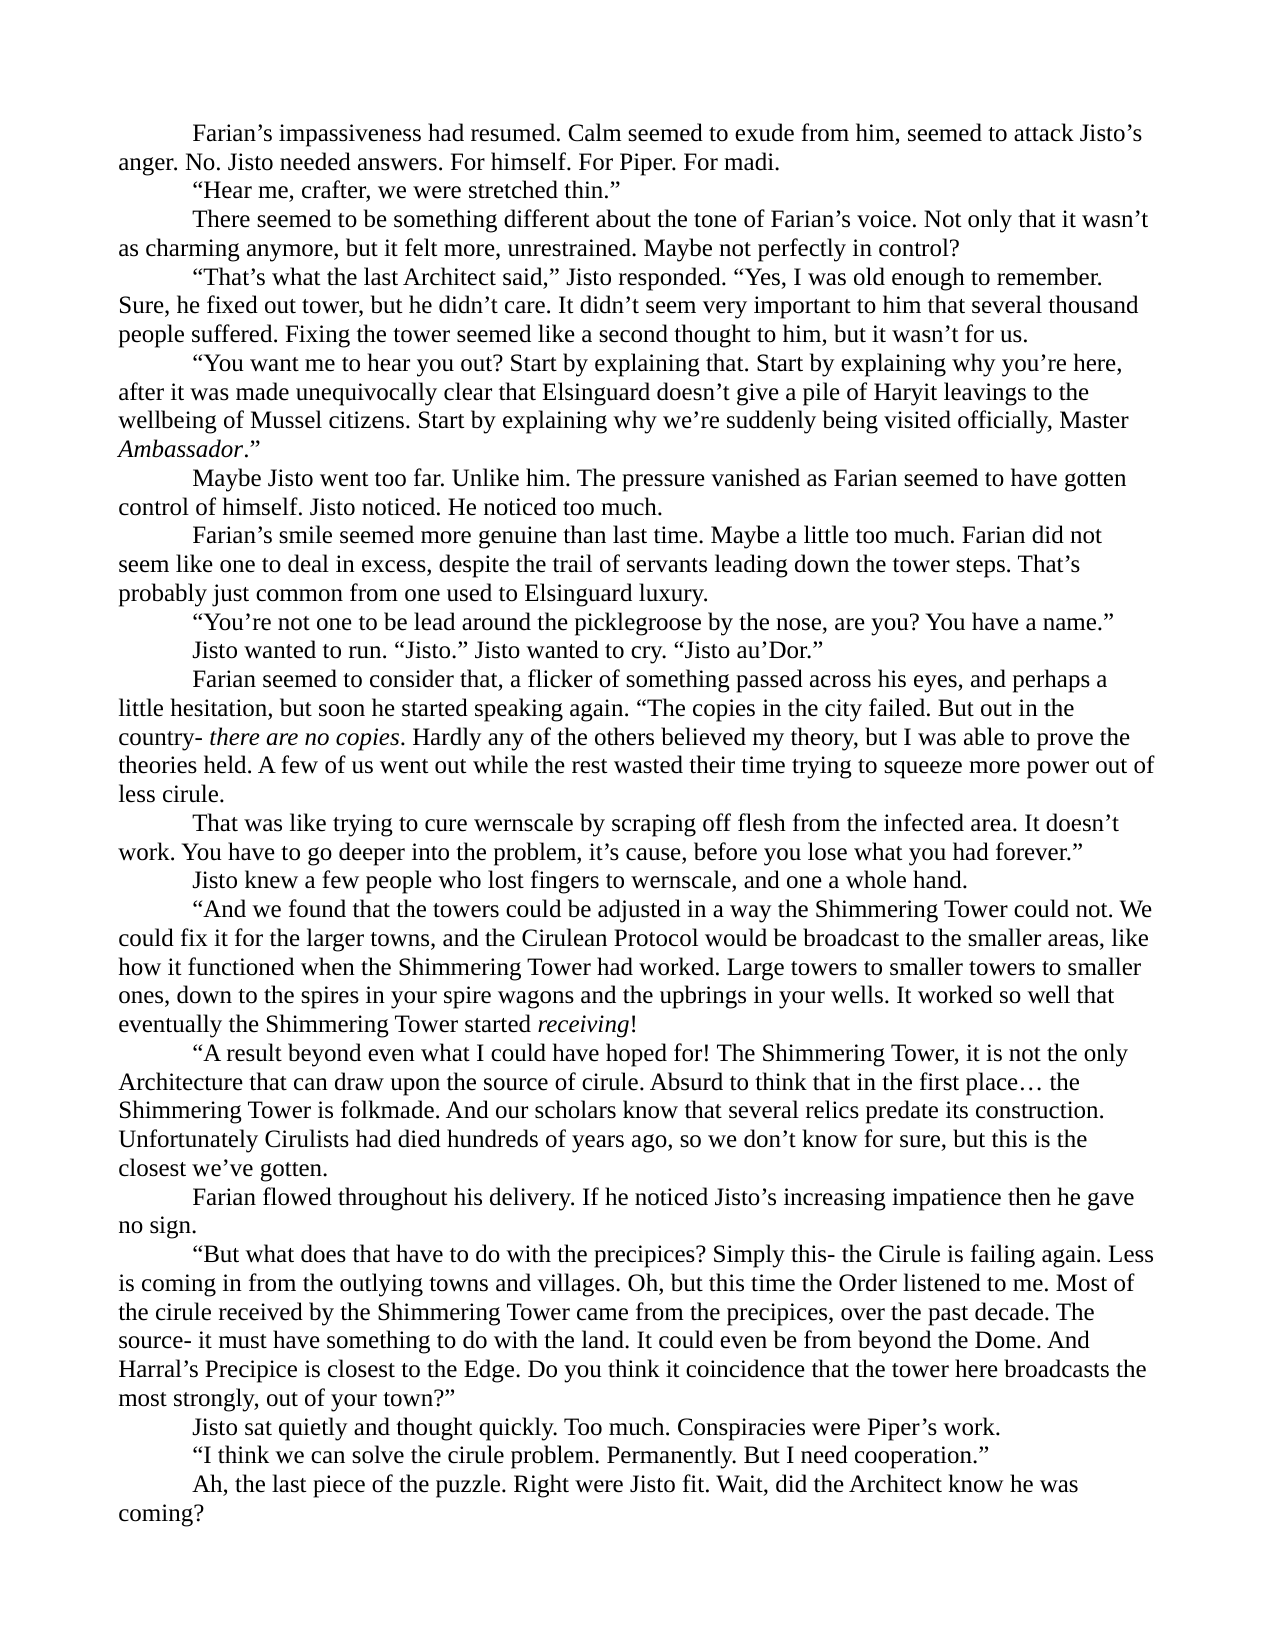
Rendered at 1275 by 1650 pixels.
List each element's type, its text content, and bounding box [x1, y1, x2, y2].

text Farian flowed throughout his delivery. If he noticed Jisto’s increasing impatience then he gave no sign. [118, 1182, 1157, 1239]
text Jisto knew a few people who lost fingers to wernscale, and one a whole hand. [118, 866, 1157, 894]
text “Hear me, crafter, we were stretched thin.” [118, 176, 1157, 204]
text That was like trying to cure wernscale by scraping off flesh from the infected area. It doesn’t work. You have to go deeper into the problem, it’s cause, before you lose what you had forever.” [118, 808, 1157, 866]
text “You’re not one to be lead around the picklegroose by the nose, are you? You have a name.” Jisto wanted to run. “Jisto.” Jisto wanted to cry. “Jisto au’Dor.” [118, 607, 1157, 664]
text Farian’s smile seemed more genuine than last time. Maybe a little too much. Farian did not seem like one to deal in excess, despite the trail of servants leading down the tower steps. That’s probably just common from one used to Elsinguard luxury. [118, 521, 1157, 607]
text “A result beyond even what I could have hoped for! The Shimmering Tower, it is not the only Architecture that can draw upon the source of cirule. Absurd to think that in the first place… the Shimmering Tower is folkmade. And our scholars know that several relics predate its construction. Unfortunately Cirulists had died hundreds of years ago, so we don’t know for sure, but this is the closest we’ve gotten. [118, 1038, 1157, 1182]
text Maybe Jisto went too far. Unlike him. The pressure vanished as Farian seemed to have gotten control of himself. Jisto noticed. He noticed too much. [118, 463, 1157, 521]
text “I think we can solve the cirule problem. Permanently. But I need cooperation.” [118, 1441, 1157, 1469]
text Farian’s impassiveness had resumed. Calm seemed to exude from him, seemed to attack Jisto’s anger. No. Jisto needed answers. For himself. For Piper. For madi. [118, 118, 1157, 176]
text “That’s what the last Architect said,” Jisto responded. “Yes, I was old enough to remember. Sure, he fixed out tower, but he didn’t care. It didn’t seem very important to him that several thousand people suffered. Fixing the tower seemed like a second thought to him, but it wasn’t for us. [118, 262, 1157, 348]
text “And we found that the towers could be adjusted in a way the Shimmering Tower could not. We could fix it for the larger towns, and the Cirulean Protocol would be broadcast to the smaller areas, like how it functioned when the Shimmering Tower had worked. Large towers to smaller towers to smaller ones, down to the spires in your spire wagons and the upbrings in your wells. It worked so well that eventually the Shimmering Tower started receiving! [118, 894, 1157, 1038]
text There seemed to be something different about the tone of Farian’s voice. Not only that it wasn’t as charming anymore, but it felt more, unrestrained. Maybe not perfectly in control? [118, 204, 1157, 262]
text Jisto sat quietly and thought quickly. Too much. Conspiracies were Piper’s work. [118, 1412, 1157, 1441]
text “You want me to hear you out? Start by explaining that. Start by explaining why you’re here, after it was made unequivocally clear that Elsinguard doesn’t give a pile of Haryit leavings to the wellbeing of Mussel citizens. Start by explaining why we’re suddenly being visited officially, Master Ambassador.” [118, 348, 1157, 463]
text “But what does that have to do with the precipices? Simply this- the Cirule is failing again. Less is coming in from the outlying towns and villages. Oh, but this time the Order listened to me. Most of the cirule received by the Shimmering Tower came from the precipices, over the past decade. The source- it must have something to do with the land. It could even be from beyond the Dome. And Harral’s Precipice is closest to the Edge. Do you think it coincidence that the tower here broadcasts the most strongly, out of your town?” [118, 1239, 1157, 1412]
text Ah, the last piece of the puzzle. Right were Jisto fit. Wait, did the Architect know he was coming? [118, 1469, 1157, 1527]
text Farian seemed to consider that, a flicker of something passed across his eyes, and perhaps a little hesitation, but soon he started speaking again. “The copies in the city failed. But out in the country- there are no copies. Hardly any of the others believed my theory, but I was able to prove the theories held. A few of us went out while the rest wasted their time trying to squeeze more power out of less cirule. [118, 664, 1157, 808]
